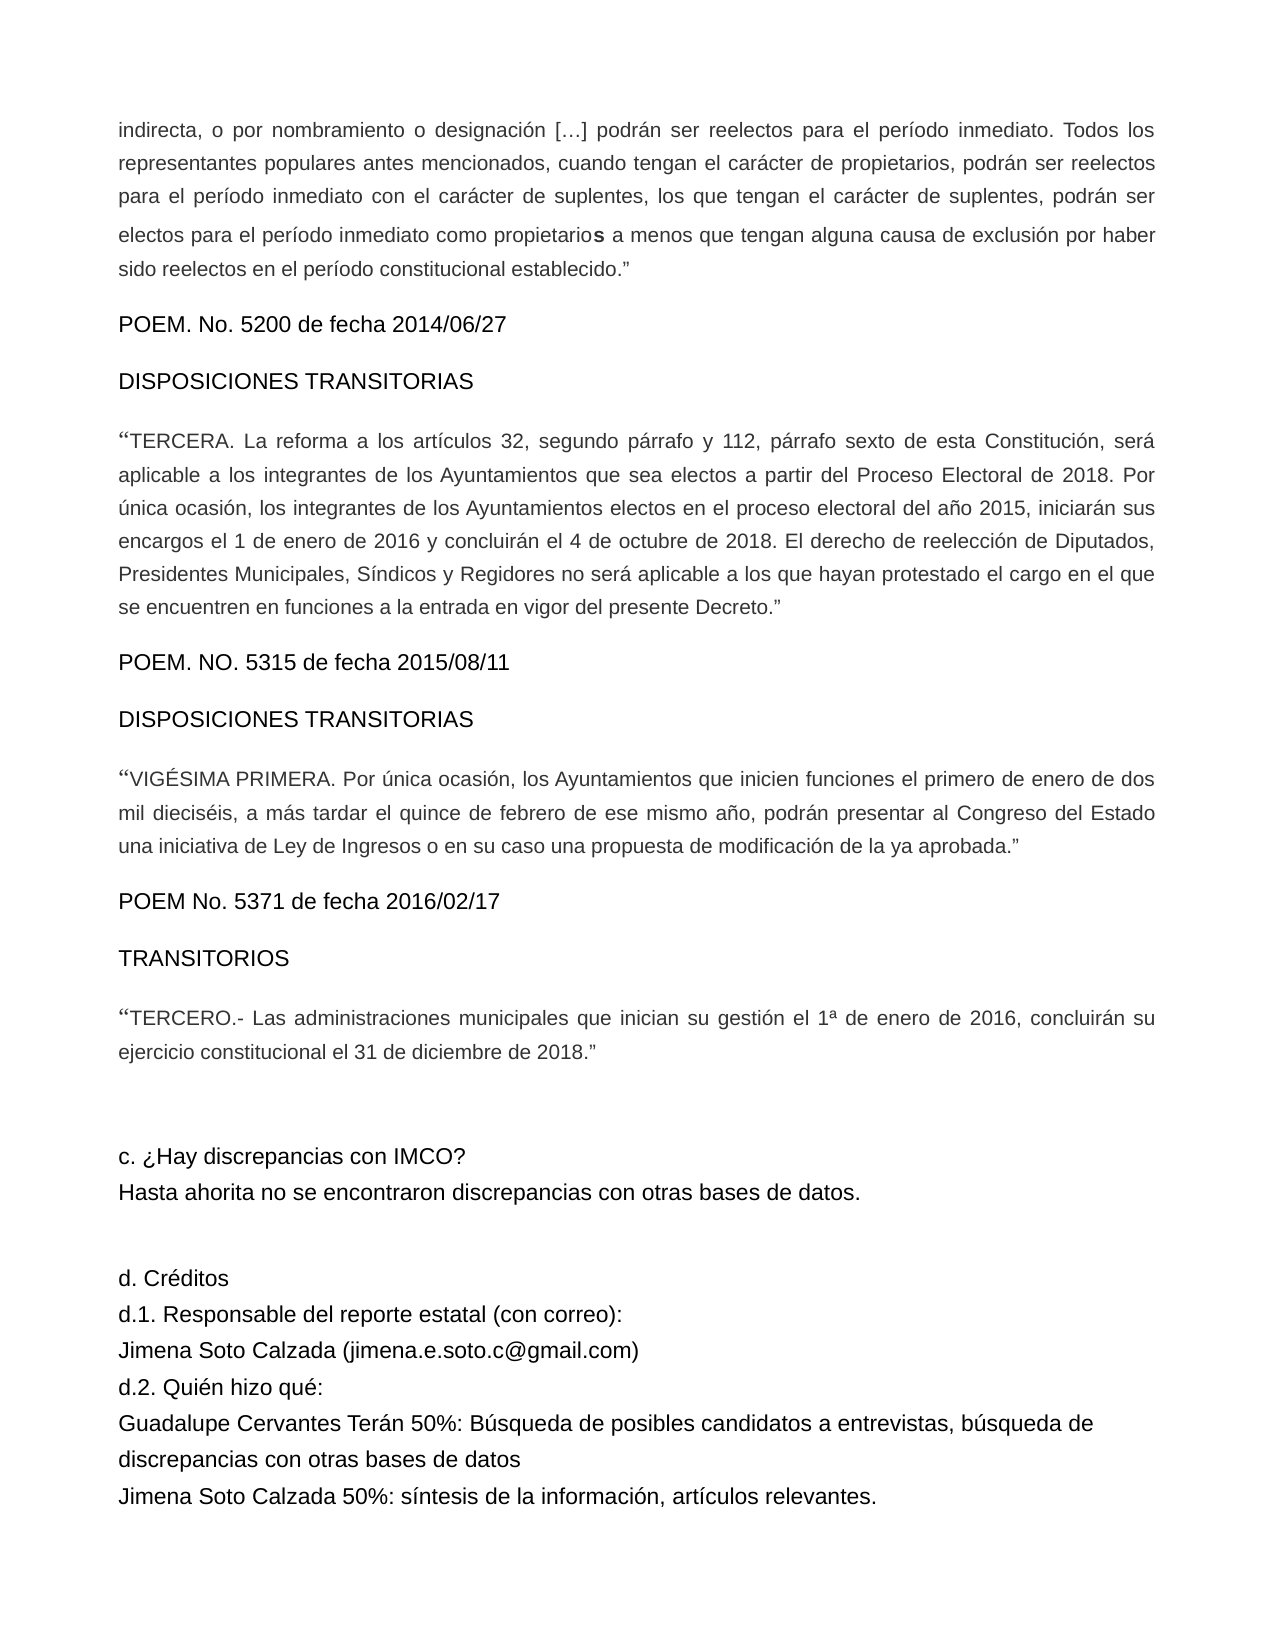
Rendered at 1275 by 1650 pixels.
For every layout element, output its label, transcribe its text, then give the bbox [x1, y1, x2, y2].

text d.2. Quién hizo qué: [118, 1374, 1157, 1400]
text POEM No. 5371 de fecha 2016/02/17 [118, 888, 1157, 914]
text d.1. Responsable del reporte estatal (con correo): [118, 1301, 1157, 1327]
text Jimena Soto Calzada (jimena.e.soto.c@gmail.com) [118, 1337, 1157, 1364]
text Hasta ahorita no se encontraron discrepancias con otras bases de datos. [118, 1179, 1157, 1206]
text indirecta, o por nombramiento o designación […] podrán ser reelectos para el período inmediato. Todos los representantes populares antes mencionados, cuando tengan el carácter de propietarios, podrán ser reelectos para el período inmediato con el carácter de suplentes, los que tengan el carácter de suplentes, podrán ser electos para el período inmediato como propietarios a menos que tengan alguna causa de exclusión por haber sido reelectos en el período constitucional establecido.” [118, 118, 1157, 281]
text Guadalupe Cervantes Terán 50%: Búsqueda de posibles candidatos a entrevistas, búsqueda de discrepancias con otras bases de datos [118, 1410, 1157, 1473]
text c. ¿Hay discrepancias con IMCO? [118, 1143, 1157, 1169]
text DISPOSICIONES TRANSITORIAS [118, 706, 1157, 732]
text “TERCERO.- Las administraciones municipales que inician su gestión el 1ª de enero de 2016, concluirán su ejercicio constitucional el 31 de diciembre de 2018.” [118, 1002, 1157, 1064]
text DISPOSICIONES TRANSITORIAS [118, 368, 1157, 394]
text POEM. No. 5200 de fecha 2014/06/27 [118, 311, 1157, 337]
text “TERCERA. La reforma a los artículos 32, segundo párrafo y 112, párrafo sexto de esta Constitución, será aplicable a los integrantes de los Ayuntamientos que sea electos a partir del Proceso Electoral de 2018. Por única ocasión, los integrantes de los Ayuntamientos electos en el proceso electoral del año 2015, iniciarán sus encargos el 1 de enero de 2016 y concluirán el 4 de octubre de 2018. El derecho de reelección de Diputados, Presidentes Municipales, Síndicos y Regidores no será aplicable a los que hayan protestado el cargo en el que se encuentren en funciones a la entrada en vigor del presente Decreto.” [118, 425, 1157, 619]
text TRANSITORIOS [118, 945, 1157, 971]
text POEM. NO. 5315 de fecha 2015/08/11 [118, 649, 1157, 675]
text Jimena Soto Calzada 50%: síntesis de la información, artículos relevantes. [118, 1483, 1157, 1509]
text “VIGÉSIMA PRIMERA. Por única ocasión, los Ayuntamientos que inicien funciones el primero de enero de dos mil dieciséis, a más tardar el quince de febrero de ese mismo año, podrán presentar al Congreso del Estado una iniciativa de Ley de Ingresos o en su caso una propuesta de modificación de la ya aprobada.” [118, 763, 1157, 858]
text d. Créditos [118, 1265, 1157, 1291]
